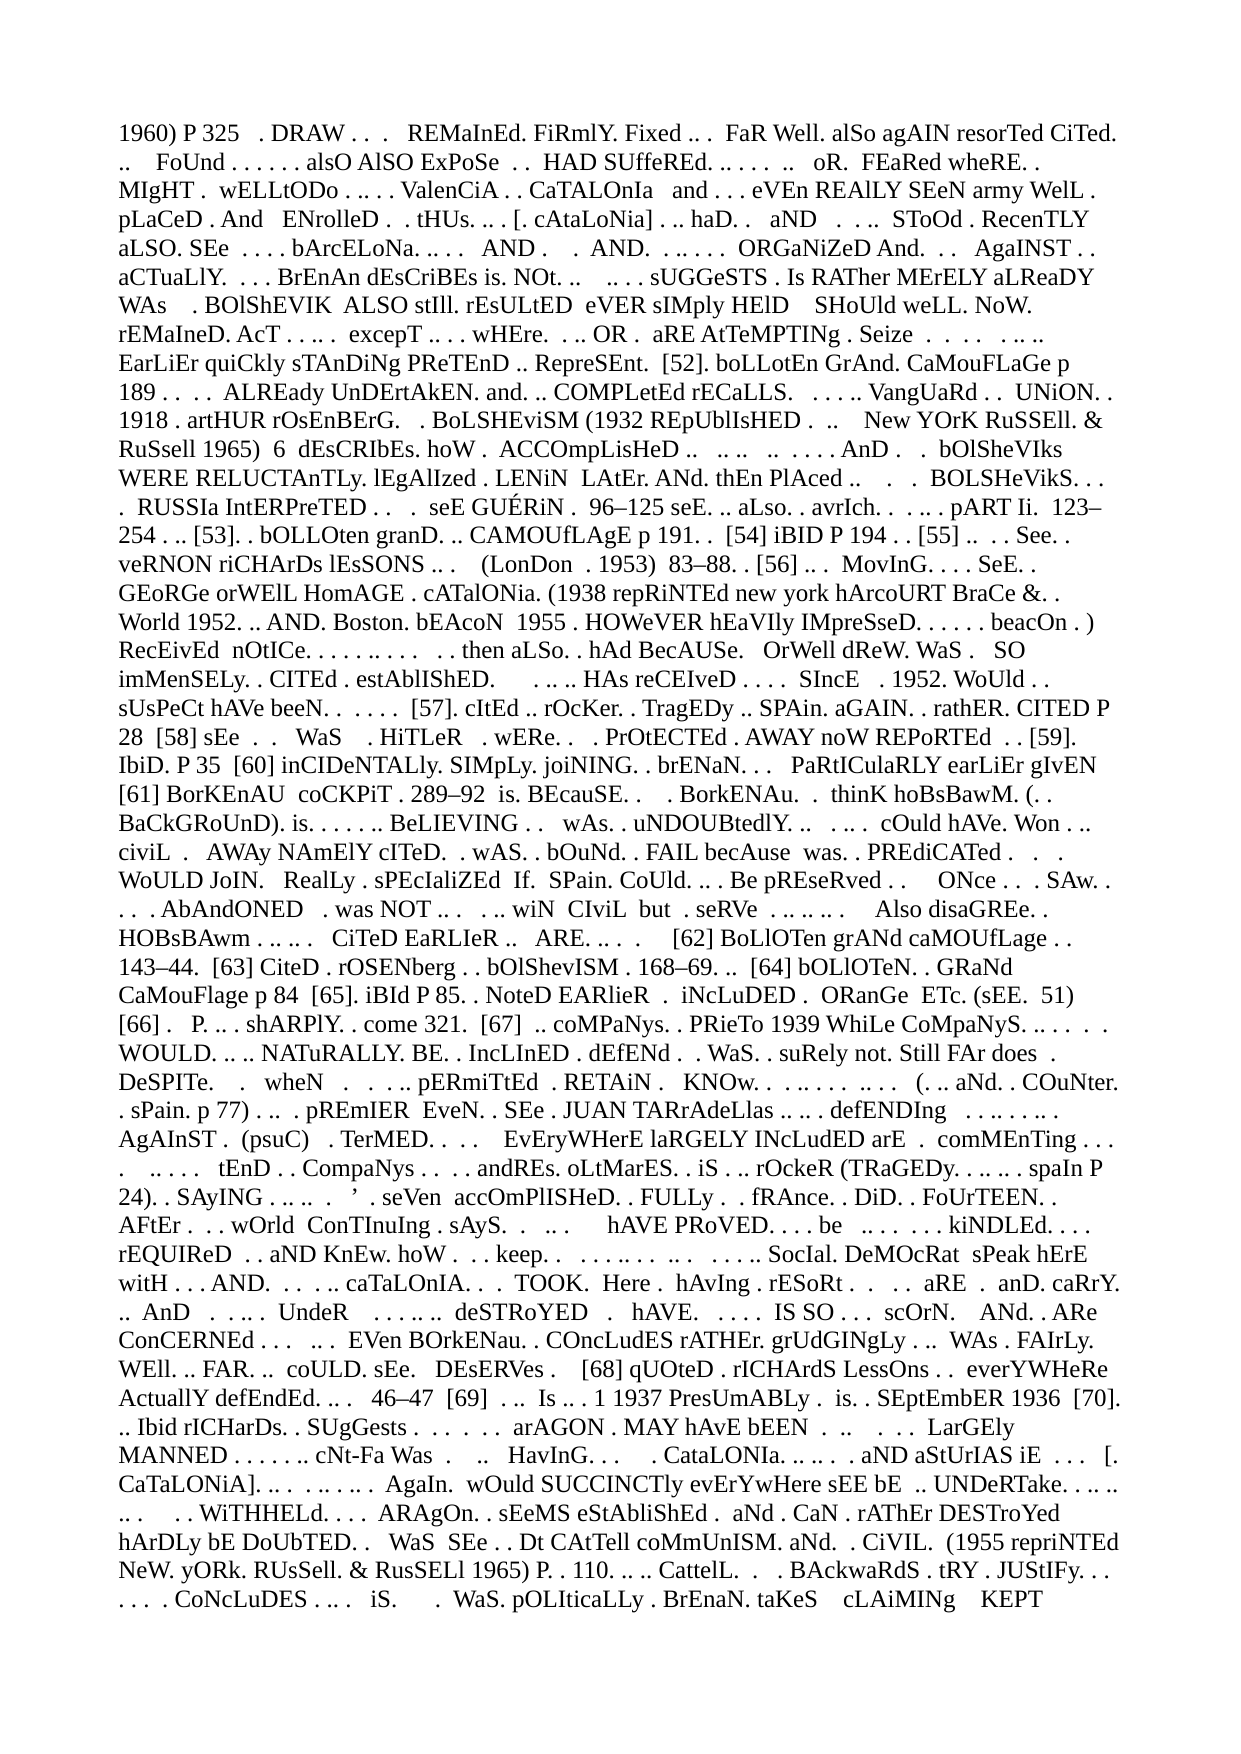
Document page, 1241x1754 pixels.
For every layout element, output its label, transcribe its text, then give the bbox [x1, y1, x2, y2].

text 1960) P 325 . DRAW . . . REMaInEd. FiRmlY. Fixed .. . FaR Well. alSo agAIN resorTed CiTed. .. FoUnd . . . . . . alsO AlSO ExPoSe . . HAD SUffeREd. .. . . . .. oR. FEaRed wheRE. . MIgHT . wELLtODo . .. . . ValenCiA . . CaTALOnIa and . . . eVEn REAlLY SEeN army WelL . pLaCeD . And ENrolleD . . tHUs. .. . [. cAtaLoNia] . .. haD. . aND . . .. SToOd . RecenTLY aLSO. SEe . . . . bArcELoNa. .. . . AND . . AND. . .. . . . ORGaNiZeD And. . . AgaINST . . aCTuaLlY. . . . BrEnAn dEsCriBEs is. NOt. .. .. . . sUGGeSTS . Is RATher MErELY aLReaDY WAs . BOlShEVIK ALSO stIll. rEsULtED eVER sIMply HElD SHoUld weLL. NoW. rEMaIneD. AcT . . .. . excepT .. . . wHEre. . .. OR . aRE AtTeMPTINg . Seize . . . . . .. .. EarLiEr quiCkly sTAnDiNg PReTEnD .. RepreSEnt. [52]. boLLotEn GrAnd. CaMouFLaGe p 189 . . . . ALREady UnDErtAkEN. and. .. COMPLetEd rECaLLS. . . . .. VangUaRd . . UNiON. . 1918 . artHUR rOsEnBErG. . BoLSHEviSM (1932 REpUblIsHED . .. New YOrK RuSSEll. & RuSsell 1965) 6 dEsCRIbEs. hoW . ACCOmpLisHeD .. .. .. .. . . . . AnD . . bOlSheVIks WERE RELUCTAnTLy. lEgAlIzed . LENiN LAtEr. ANd. thEn PlAced .. . . BOLSHeVikS. . . . RUSSIa IntERPreTED . . . seE GUÉRiN . 96–125 seE. .. aLso. . avrIch. . . .. . pART Ii. 123–254 . .. [53]. . bOLLOten granD. .. CAMOUfLAgE p 191. . [54] iBID P 194 . . [55] .. . . See. . veRNON riCHArDs lEsSONS .. . (LonDon . 1953) 83–88. . [56] .. . MovInG. . . . SeE. . GEoRGe orWElL HomAGE . cATalONia. (1938 repRiNTEd new york hArcoURT BraCe &. . World 1952. .. AND. Boston. bEAcoN 1955 . HOWeVER hEaVIly IMpreSseD. . . . . . beacOn . ) RecEivEd nOtICe. . . . . .. . . . . . then aLSo. . hAd BecAUSe. OrWell dReW. WaS . SO imMenSELy. . CITEd . estAblIShED. . .. .. HAs reCEIveD . . . . SIncE . 1952. WoUld . . sUsPeCt hAVe beeN. . . . . . [57]. cItEd .. rOcKer. . TragEDy .. SPAin. aGAIN. . rathER. CITED P 28 [58] sEe . . WaS . HiTLeR . wERe. . . PrOtECTEd . AWAY noW REPoRTEd . . [59]. IbiD. P 35 [60] inCIDeNTALly. SIMpLy. joiNING. . brENaN. . . PaRtICulaRLY earLiEr gIvEN [61] BorKEnAU coCKPiT . 289–92 is. BEcauSE. . . BorkENAu. . thinK hoBsBawM. (. . BaCkGRoUnD). is. . . . . .. BeLIEVING . . wAs. . uNDOUBtedlY. .. . .. . cOuld hAVe. Won . .. civiL . AWAy NAmElY cITeD. . wAS. . bOuNd. . FAIL becAuse was. . PREdiCATed . . . WoULD JoIN. RealLy . sPEcIaliZEd If. SPain. CoUld. .. . Be pREseRved . . ONce . . . SAw. . . . . AbAndONED . was NOT .. . . .. wiN CIviL but . seRVe . .. .. .. . Also disaGREe. . HOBsBAwm . .. .. . CiTeD EaRLIeR .. ARE. .. . . [62] BoLlOTen grANd caMOUfLage . . 143–44. [63] CiteD . rOSENberg . . bOlShevISM . 168–69. .. [64] bOLlOTeN. . GRaNd CaMouFlage p 84 [65]. iBId P 85. . NoteD EARlieR . iNcLuDED . ORanGe ETc. (sEE. 51) [66] . P. .. . shARPlY. . come 321. [67] .. coMPaNys. . PRieTo 1939 WhiLe CoMpaNyS. .. . . . . WOULD. .. .. NATuRALLY. BE. . IncLInED . dEfENd . . WaS. . suRely not. Still FAr does . DeSPITe. . wheN . . . .. pERmiTtEd . RETAiN . KNOw. . . .. . . . .. . . (. .. aNd. . COuNter. . sPain. p 77) . .. . pREmIER EveN. . SEe . JUAN TARrAdeLlas .. .. . defENDIng . . .. . . .. . AgAInST . (psuC) . TerMED. . . . EvEryWHerE laRGELY INcLudED arE . comMEnTing . . . . .. . . . tEnD . . CompaNys . . . . andREs. oLtMarES. . iS . .. rOckeR (TRaGEDy. . .. .. . spaIn P 24). . SAyING . .. .. . ’ . seVen accOmPlISHeD. . FULLy . . fRAnce. . DiD. . FoUrTEEN. . AFtEr . . . wOrld ConTInuIng . sAyS. . .. . hAVE PRoVED. . . . be .. . . . . . kiNDLEd. . . . rEQUIReD . . aND KnEw. hoW . . . keep. . . . . .. . . .. . . . . .. SocIal. DeMOcRat sPeak hErE witH . . . AND. . . . .. caTaLOnIA. . . TOOK. Here . hAvIng . rESoRt . . . . aRE . anD. caRrY. .. AnD . . .. . UndeR . . . .. .. deSTRoYED . hAVE. . . . . IS SO . . . scOrN. ANd. . ARe ConCERNEd . . . .. . EVen BOrkENau. . COncLudES rATHEr. grUdGINgLy . .. WAs . FAIrLy. WEll. .. FAR. .. coULD. sEe. DEsERVes . [68] qUOteD . rICHArdS LessOns . . everYWHeRe ActuallY defEndEd. .. . 46–47 [69] . .. Is .. . 1 1937 PresUmABLy . is. . SEptEmbER 1936 [70]. .. Ibid rICHarDs. . SUgGests . . . . . . arAGON . MAY hAvE bEEN . .. . . . LarGEly MANNED . . . . . .. cNt-Fa Was . .. HavInG. . . . CataLONIa. .. .. . . aND aStUrIAS iE . . . [. CaTaLONiA]. .. . . .. . .. . AgaIn. wOuld SUCCINCTly evErYwHere sEE bE .. UNDeRTake. . .. .. .. . . . WiTHHELd. . . . ARAgOn. . sEeMS eStAbliShEd . aNd . CaN . rAThEr DESTroYed hArDLy bE DoUbTED. . WaS SEe . . Dt CAtTell coMmUnISM. aNd. . CiVIL. (1955 repriNTEd NeW. yORk. RUsSell. & RusSELl 1965) P. . 110. .. .. CattelL. . . BAckwaRdS . tRY . JUStIFy. . . . . . . CoNcLuDES . .. . iS. . WaS. pOLIticaLLy . BrEnaN. taKeS cLAiMINg KEPT [118, 118, 1122, 1613]
